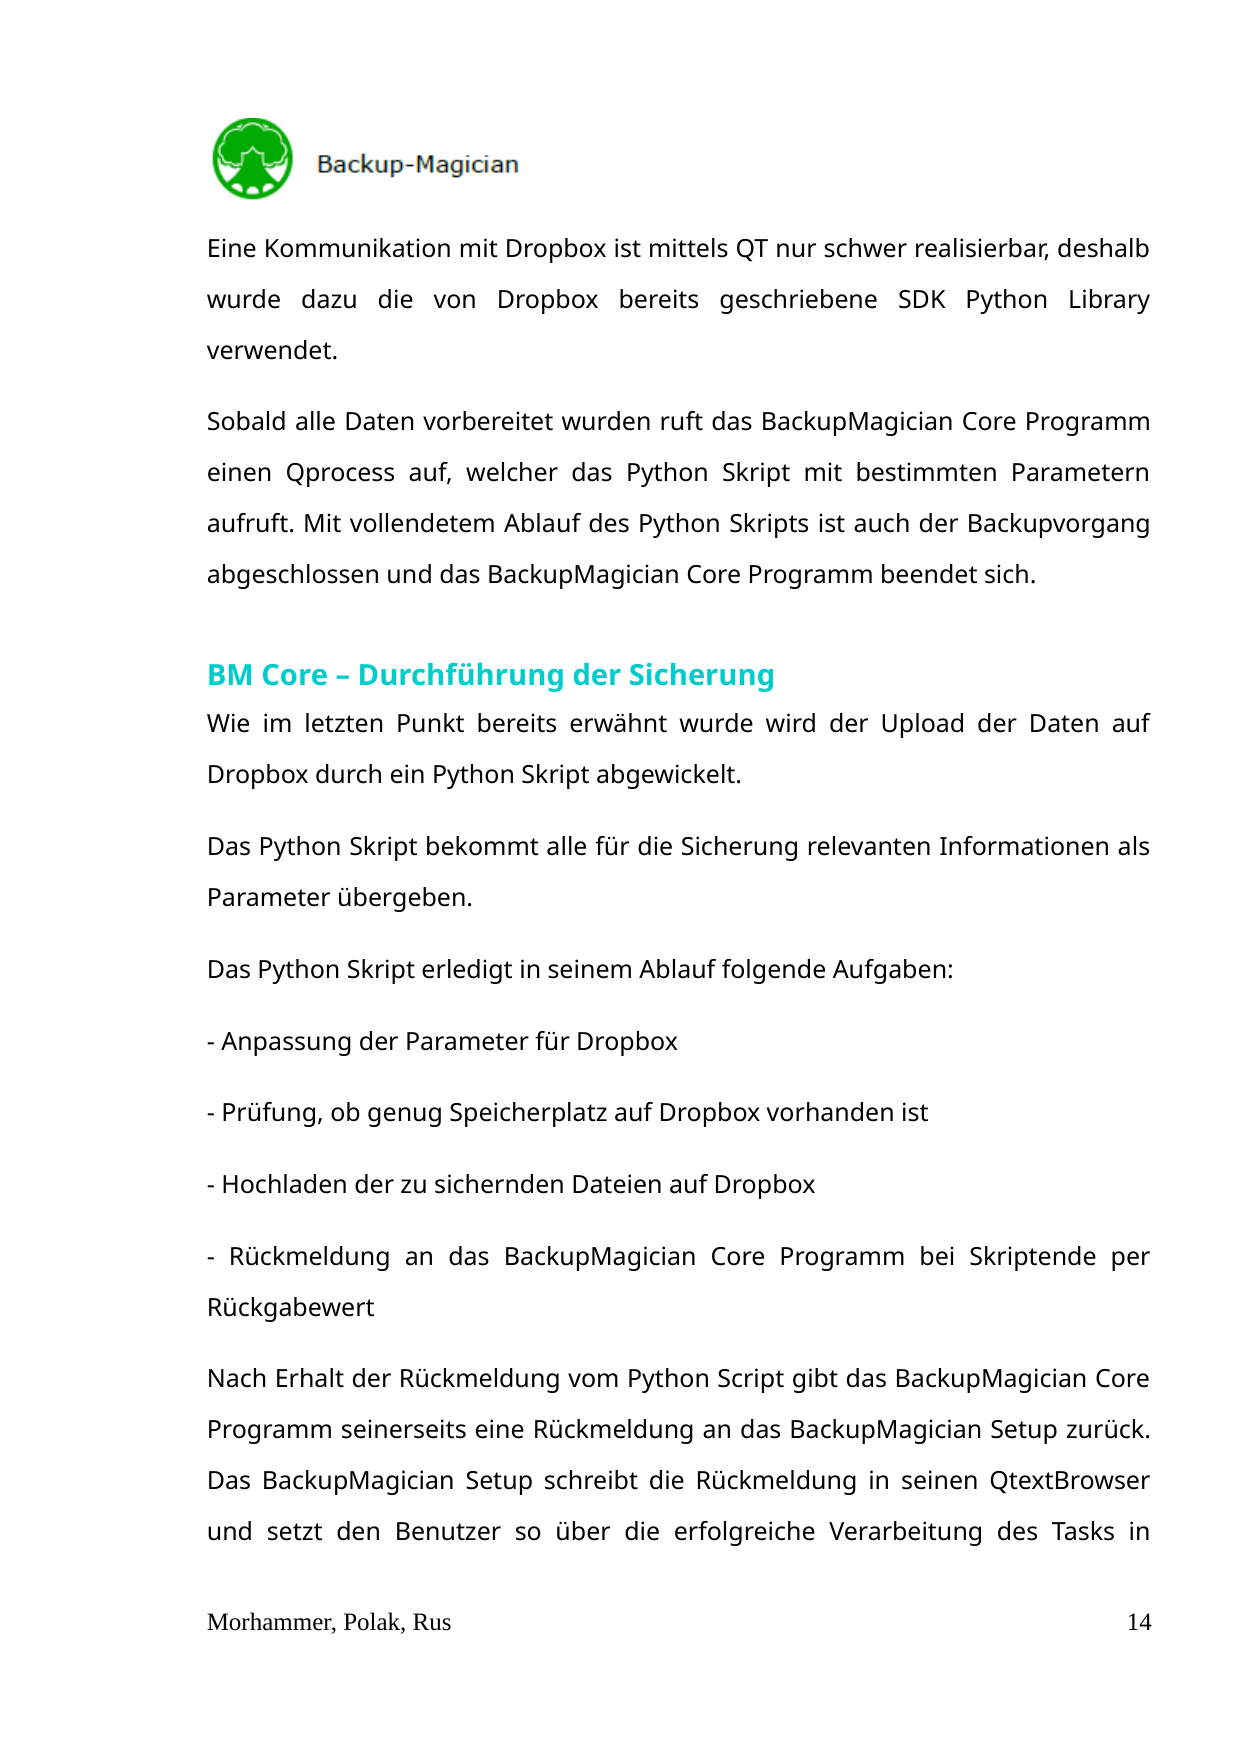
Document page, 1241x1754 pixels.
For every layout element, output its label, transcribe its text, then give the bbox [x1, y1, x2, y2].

text Eine Kommunikation mit Dropbox ist mittels QT nur schwer realisierbar, deshalb wurde dazu die von Dropbox bereits geschriebene SDK Python Library verwendet. [207, 230, 1152, 366]
text - Prüfung, ob genug Speicherplatz auf Dropbox vorhanden ist [207, 1095, 1152, 1129]
subtitle BM Core – Durchführung der Sicherung [207, 654, 1152, 693]
picture [210, 118, 523, 201]
text Das Python Skript erledigt in seinem Ablauf folgende Aufgaben: [207, 951, 1152, 986]
text Wie im letzten Punkt bereits erwähnt wurde wird der Upload der Daten auf Dropbox durch ein Python Skript abgewickelt. [207, 706, 1152, 791]
text - Rückmeldung an das BackupMagician Core Programm bei Skriptende per Rückgabewert [207, 1238, 1152, 1323]
text Das Python Skript bekommt alle für die Sicherung relevanten Informationen als Parameter übergeben. [207, 829, 1152, 914]
text - Hochladen der zu sichernden Dateien auf Dropbox [207, 1166, 1152, 1201]
text - Anpassung der Parameter für Dropbox [207, 1023, 1152, 1057]
text Nach Erhalt der Rückmeldung vom Python Script gibt das BackupMagician Core Programm seinerseits eine Rückmeldung an das BackupMagician Setup zurück. Das BackupMagician Setup schreibt die Rückmeldung in seinen QtextBrowser und setzt den Benutzer so über die erfolgreiche Verarbeitung des Tasks in [207, 1361, 1152, 1548]
text Sobald alle Daten vorbereitet wurden ruft das BackupMagician Core Programm einen Qprocess auf, welcher das Python Skript mit bestimmten Parametern aufruft. Mit vollendetem Ablauf des Python Skripts ist auch der Backupvorgang abgeschlossen und das BackupMagician Core Programm beendet sich. [207, 404, 1152, 591]
